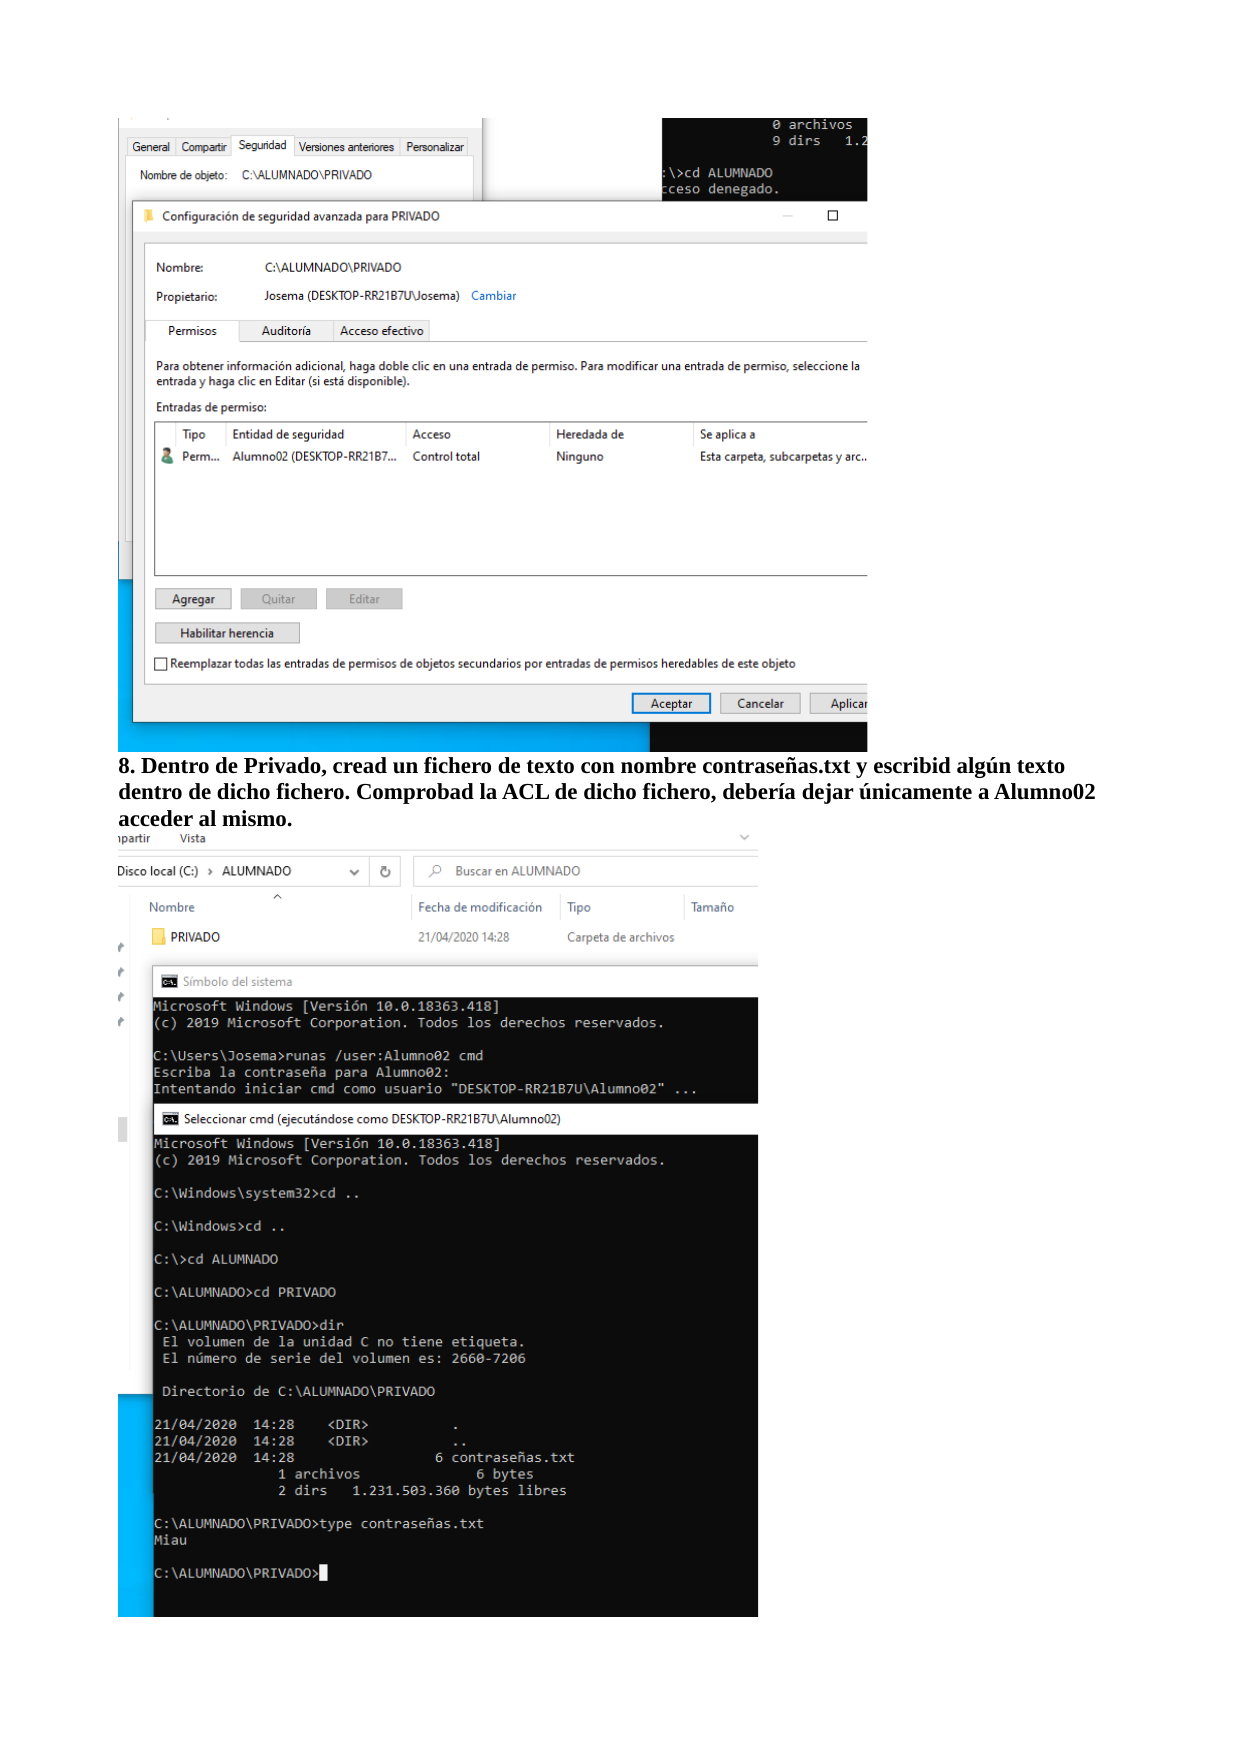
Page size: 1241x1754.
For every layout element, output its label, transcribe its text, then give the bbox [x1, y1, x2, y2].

picture [118, 831, 759, 1617]
text 8. Dentro de Privado, cread un fichero de texto con nombre contraseñas.txt y escribid algún texto dentro de dicho fichero. Comprobad la ACL de dicho fichero, debería dejar únicamente a Alumno02 acceder al mismo. [118, 752, 1122, 831]
picture [118, 118, 868, 752]
